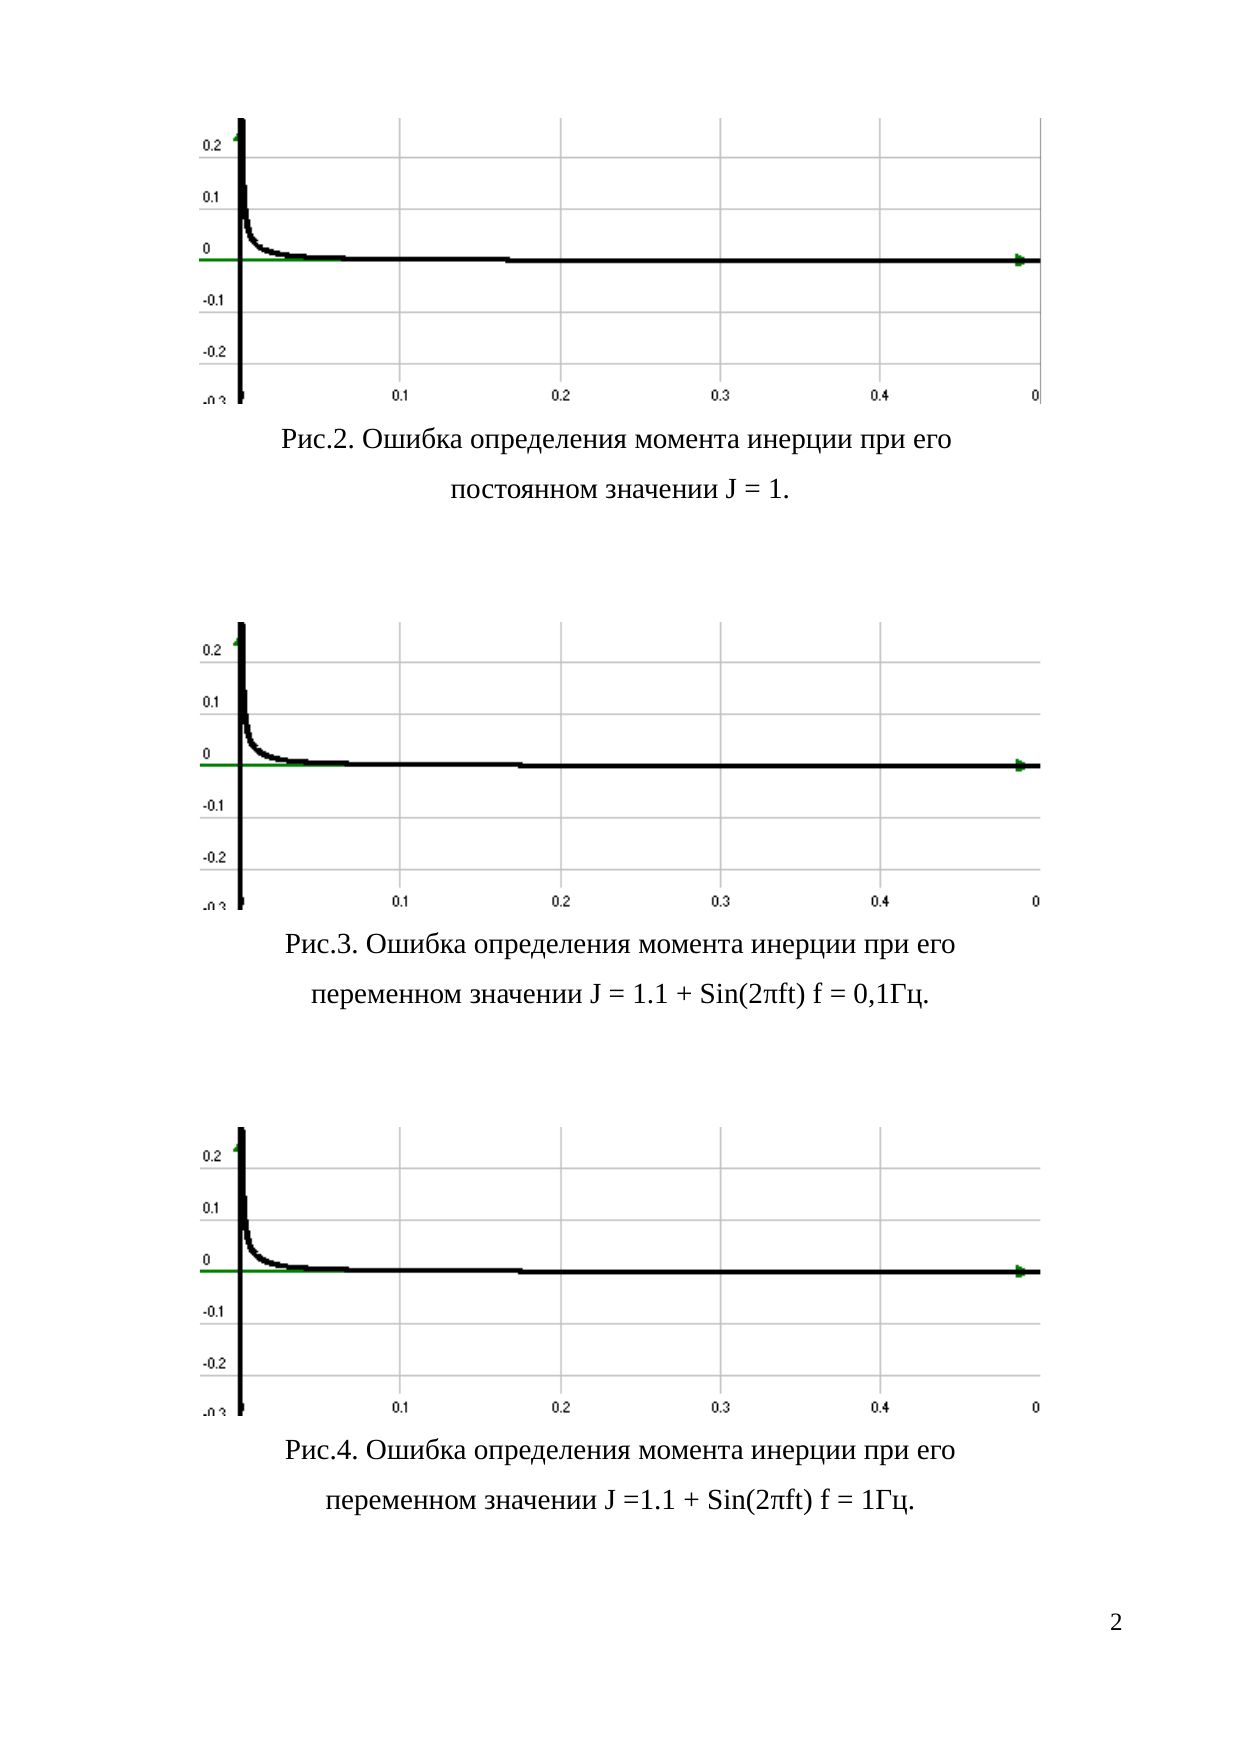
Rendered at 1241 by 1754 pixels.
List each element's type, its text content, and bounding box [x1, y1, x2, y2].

text переменном значении J =1.1 + Sin(2πft) f = 1Гц. [118, 1482, 1122, 1516]
picture [199, 1127, 1041, 1416]
picture [199, 622, 1041, 910]
text Рис.3. Ошибка определения момента инерции при его [118, 622, 1122, 960]
text постоянном значении J = 1. [118, 471, 1122, 505]
text переменном значении J = 1.1 + Sin(2πft) f = 0,1Гц. [118, 977, 1122, 1010]
text Рис.4. Ошибка определения момента инерции при его [118, 1128, 1122, 1465]
text Рис.2. Ошибка определения момента инерции при его [118, 118, 1122, 454]
picture [199, 118, 1042, 404]
